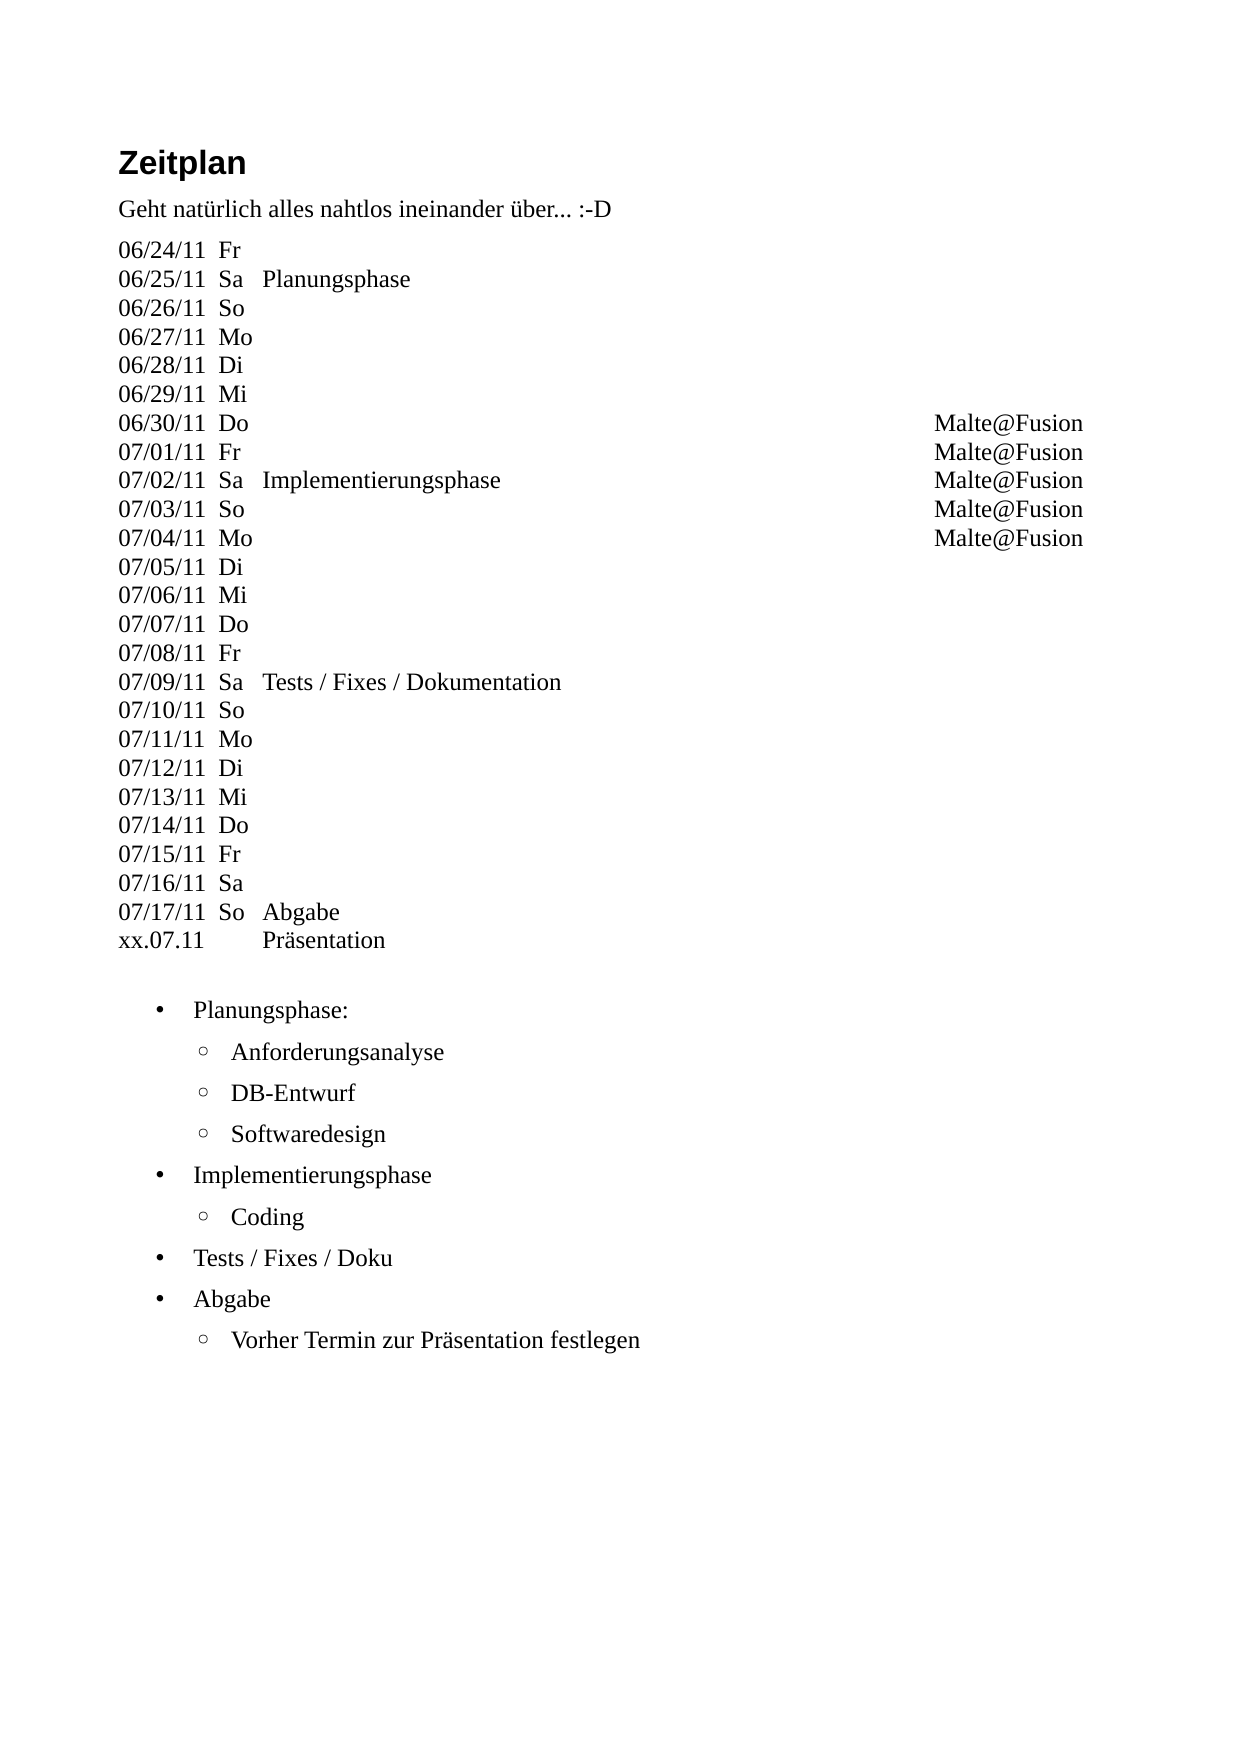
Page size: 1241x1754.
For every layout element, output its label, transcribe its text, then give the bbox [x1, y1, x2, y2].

table_cell [934, 811, 1122, 839]
table_cell Sa [218, 868, 262, 897]
table_cell [934, 897, 1122, 926]
table_cell 06.07.11 [118, 581, 218, 609]
table_cell 16.07.11 [118, 868, 218, 897]
table_cell [934, 351, 1122, 379]
table_cell 13.07.11 [118, 782, 218, 811]
table_cell [262, 753, 934, 782]
table_cell [218, 926, 262, 954]
table_cell [934, 379, 1122, 408]
table_cell So [218, 494, 262, 523]
list Abgabe [156, 1284, 1122, 1313]
table_cell [262, 811, 934, 839]
table_cell 08.07.11 [118, 638, 218, 667]
list Implementierungsphase [156, 1161, 1122, 1189]
table_cell 26.06.11 [118, 293, 218, 322]
table_cell Präsentation [262, 926, 934, 954]
table_cell 11.07.11 [118, 724, 218, 753]
table_cell 14.07.11 [118, 811, 218, 839]
table_cell [934, 868, 1122, 897]
table_cell Fr [218, 638, 262, 667]
table_cell [934, 552, 1122, 581]
table_cell [262, 782, 934, 811]
table_cell Do [218, 609, 262, 638]
table_cell Abgabe [262, 897, 934, 926]
table_cell [262, 437, 934, 466]
table_cell Malte@Fusion [934, 437, 1122, 466]
table_cell 15.07.11 [118, 839, 218, 868]
table_cell 25.06.11 [118, 264, 218, 293]
table_cell Planungsphase [262, 264, 934, 293]
table_cell Implementierungsphase [262, 466, 934, 494]
table_cell [262, 724, 934, 753]
table_cell Mo [218, 322, 262, 351]
table_cell Do [218, 811, 262, 839]
table_header 24.06.11 [118, 236, 218, 264]
table_cell Malte@Fusion [934, 494, 1122, 523]
table_header Fr [218, 236, 262, 264]
table_cell [262, 351, 934, 379]
table_cell Fr [218, 437, 262, 466]
table_cell Mi [218, 379, 262, 408]
table_header [262, 236, 934, 264]
table_cell 30.06.11 [118, 408, 218, 437]
table_cell Sa [218, 667, 262, 696]
table_cell [262, 523, 934, 552]
table_cell Malte@Fusion [934, 408, 1122, 437]
table_cell 07.07.11 [118, 609, 218, 638]
table_cell [262, 552, 934, 581]
table_cell [934, 696, 1122, 724]
table_cell 28.06.11 [118, 351, 218, 379]
table_cell [262, 379, 934, 408]
table_cell 12.07.11 [118, 753, 218, 782]
table_cell [934, 264, 1122, 293]
table_cell [262, 293, 934, 322]
table_cell [934, 753, 1122, 782]
list Vorher Termin zur Präsentation festlegen [193, 1326, 1122, 1354]
table_cell 01.07.11 [118, 437, 218, 466]
table_cell [934, 724, 1122, 753]
table_cell Mo [218, 724, 262, 753]
table_cell Mo [218, 523, 262, 552]
table_header [934, 236, 1122, 264]
table_cell [262, 581, 934, 609]
table_cell 04.07.11 [118, 523, 218, 552]
table_cell 03.07.11 [118, 494, 218, 523]
subtitle Zeitplan [118, 143, 1122, 182]
table_cell 17.07.11 [118, 897, 218, 926]
table_cell Do [218, 408, 262, 437]
table_cell 27.06.11 [118, 322, 218, 351]
table_cell [934, 839, 1122, 868]
table_cell [934, 926, 1122, 954]
table_cell [262, 609, 934, 638]
table_cell [934, 293, 1122, 322]
table_cell 10.07.11 [118, 696, 218, 724]
table_cell Malte@Fusion [934, 523, 1122, 552]
table_cell So [218, 293, 262, 322]
table_cell [934, 322, 1122, 351]
list Tests / Fixes / Doku [156, 1243, 1122, 1272]
table_cell Fr [218, 839, 262, 868]
table_cell [262, 868, 934, 897]
table_cell xx.07.11 [118, 926, 218, 954]
table_cell So [218, 897, 262, 926]
table_cell [262, 322, 934, 351]
table_cell Sa [218, 264, 262, 293]
table_cell Di [218, 552, 262, 581]
table_cell 29.06.11 [118, 379, 218, 408]
list Planungsphase: [156, 996, 1122, 1024]
list Anforderungsanalyse [193, 1037, 1122, 1066]
list DB-Entwurf [193, 1078, 1122, 1107]
table_cell [262, 638, 934, 667]
table_cell 05.07.11 [118, 552, 218, 581]
table_cell Tests / Fixes / Dokumentation [262, 667, 934, 696]
table_cell 09.07.11 [118, 667, 218, 696]
table_cell Di [218, 351, 262, 379]
table_cell So [218, 696, 262, 724]
table_cell [934, 609, 1122, 638]
text Geht natürlich alles nahtlos ineinander über... :-D [118, 194, 1122, 223]
table_cell [934, 782, 1122, 811]
table_cell [262, 839, 934, 868]
table_cell Sa [218, 466, 262, 494]
list Coding [193, 1202, 1122, 1231]
table_cell Di [218, 753, 262, 782]
table_cell Mi [218, 581, 262, 609]
table_cell [934, 667, 1122, 696]
table_cell [262, 494, 934, 523]
list Softwaredesign [193, 1119, 1122, 1148]
table_cell Mi [218, 782, 262, 811]
table_cell 02.07.11 [118, 466, 218, 494]
table_cell Malte@Fusion [934, 466, 1122, 494]
table_cell [262, 408, 934, 437]
table_cell [262, 696, 934, 724]
table_cell [934, 581, 1122, 609]
table_cell [934, 638, 1122, 667]
